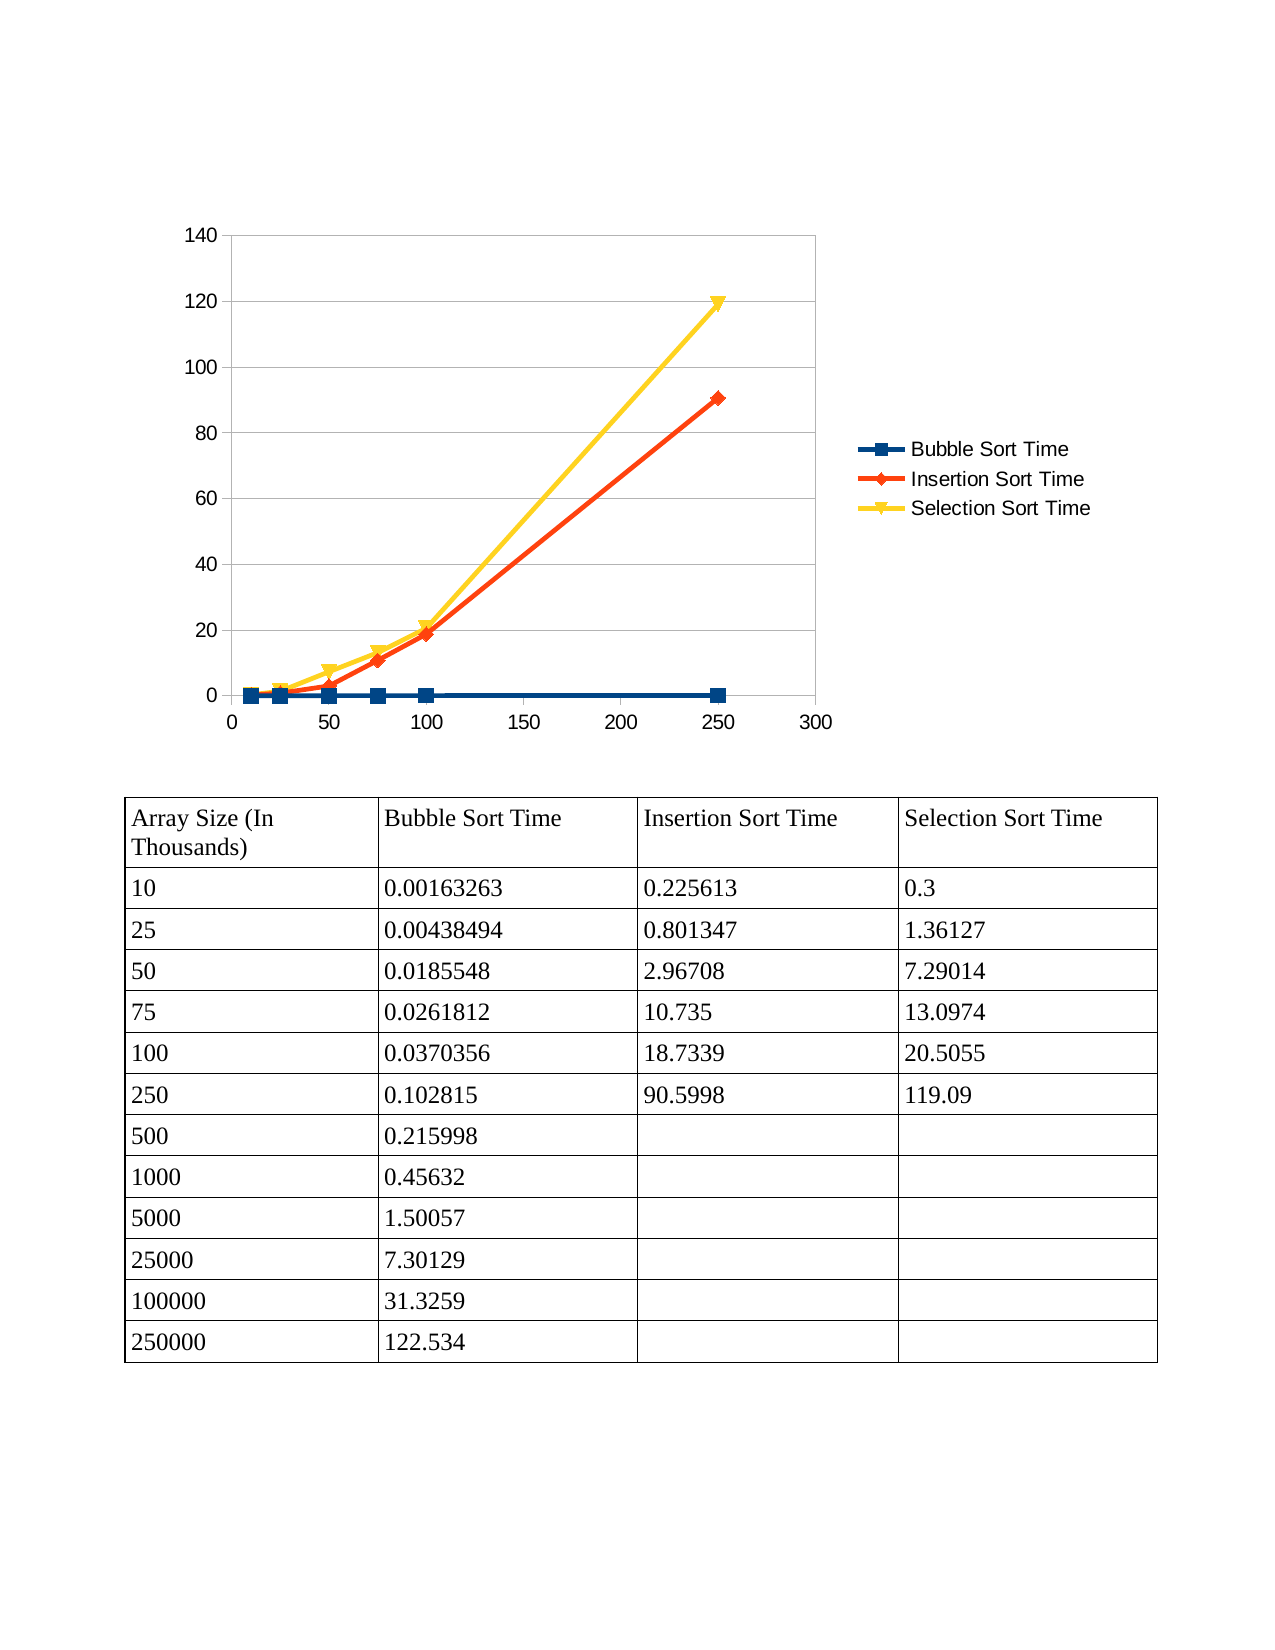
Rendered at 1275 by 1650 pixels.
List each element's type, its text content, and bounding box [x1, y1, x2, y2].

table_cell 2.96708 [638, 950, 898, 990]
table_cell 0.3 [899, 868, 1157, 908]
table_cell 1000 [126, 1156, 378, 1197]
table_cell 50 [126, 950, 378, 990]
table_header Bubble Sort Time [379, 798, 637, 867]
table_cell 13.0974 [899, 991, 1157, 1032]
table_cell 10 [126, 868, 378, 908]
table_cell 250000 [126, 1321, 378, 1362]
table_cell 250 [126, 1074, 378, 1114]
table_cell 25 [126, 909, 378, 949]
table_cell 0.0185548 [379, 950, 637, 990]
table_cell 1.36127 [899, 909, 1157, 949]
table_cell 20.5055 [899, 1033, 1157, 1073]
table_cell [899, 1239, 1157, 1279]
table_cell [638, 1321, 898, 1362]
table_cell 119.09 [899, 1074, 1157, 1114]
table_header Array Size (In Thousands) [126, 798, 378, 867]
table_cell 0.45632 [379, 1156, 637, 1197]
table_cell 0.225613 [638, 868, 898, 908]
table_cell 90.5998 [638, 1074, 898, 1114]
table_cell 5000 [126, 1198, 378, 1238]
table_cell 122.534 [379, 1321, 637, 1362]
table_cell [899, 1198, 1157, 1238]
table_cell 100 [126, 1033, 378, 1073]
table_cell [638, 1115, 898, 1155]
table_cell 10.735 [638, 991, 898, 1032]
table_cell 0.215998 [379, 1115, 637, 1155]
table_cell 7.29014 [899, 950, 1157, 990]
table_cell 31.3259 [379, 1280, 637, 1320]
table_cell [899, 1321, 1157, 1362]
table_header Selection Sort Time [899, 798, 1157, 867]
table_header Insertion Sort Time [638, 798, 898, 867]
table_cell 500 [126, 1115, 378, 1155]
table_cell [638, 1156, 898, 1197]
table_cell [638, 1280, 898, 1320]
table_cell 1.50057 [379, 1198, 637, 1238]
table_cell [899, 1280, 1157, 1320]
table_cell 100000 [126, 1280, 378, 1320]
table_cell 0.00163263 [379, 868, 637, 908]
table_cell 25000 [126, 1239, 378, 1279]
table_cell 75 [126, 991, 378, 1032]
table_cell 0.102815 [379, 1074, 637, 1114]
table_cell 0.00438494 [379, 909, 637, 949]
table_cell [899, 1156, 1157, 1197]
table_cell 0.0370356 [379, 1033, 637, 1073]
table_cell [899, 1115, 1157, 1155]
table_cell [638, 1198, 898, 1238]
table_cell [638, 1239, 898, 1279]
table_cell 0.801347 [638, 909, 898, 949]
table_cell 18.7339 [638, 1033, 898, 1073]
table_cell 7.30129 [379, 1239, 637, 1279]
table_cell 0.0261812 [379, 991, 637, 1032]
